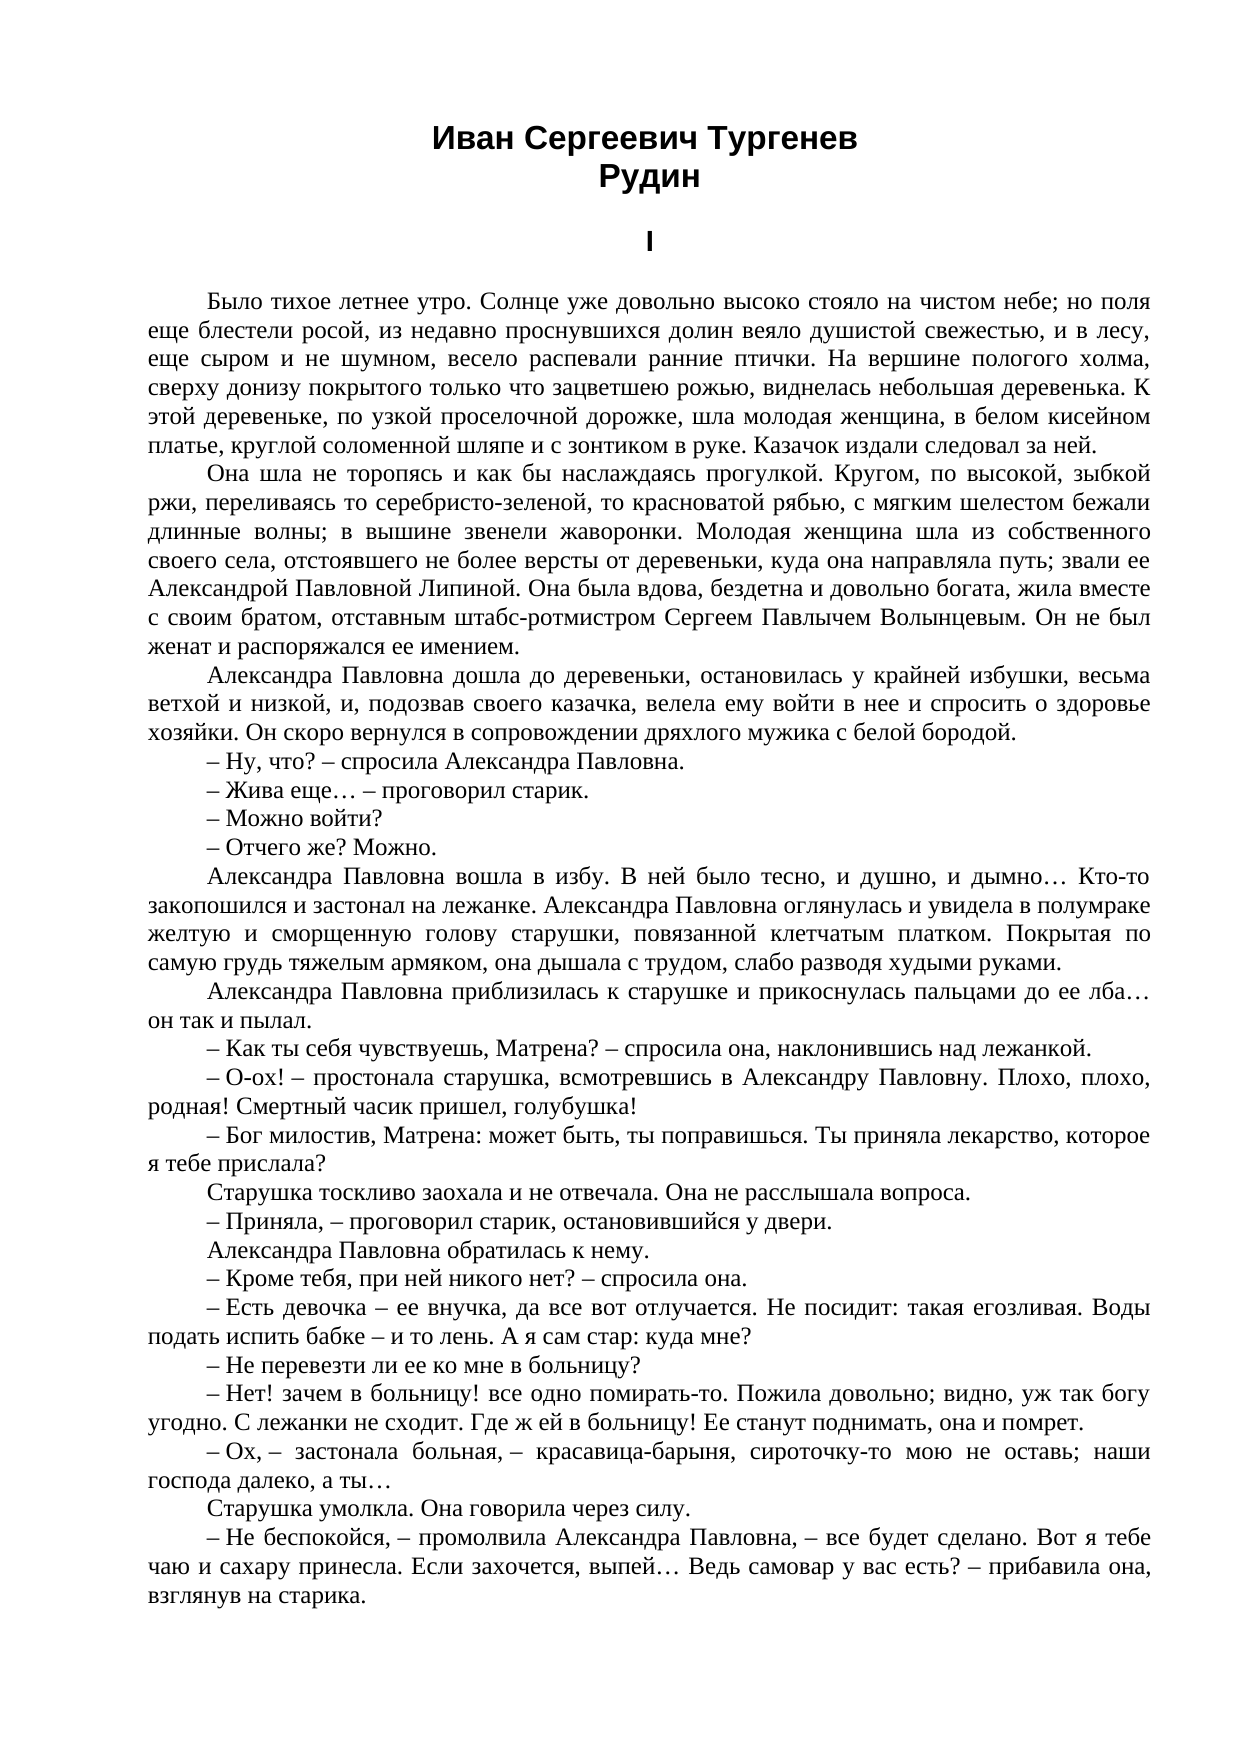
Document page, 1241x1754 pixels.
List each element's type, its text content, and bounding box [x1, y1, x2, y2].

subtitle Рудин [148, 157, 1152, 195]
subtitle Иван Сергеевич Тургенев [148, 118, 1152, 157]
text – Есть девочка – ее внучка, да все вот отлучается. Не посидит: такая егозливая. Воды подать испить бабке – и то лень. А я сам стар: куда мне? [148, 1292, 1152, 1350]
text Александра Павловна обратилась к нему. [148, 1235, 1152, 1263]
text – Кроме тебя, при ней никого нет? – спросила она. [148, 1263, 1152, 1292]
text Старушка умолкла. Она говорила через силу. [148, 1493, 1152, 1522]
text Было тихое летнее утро. Солнце уже довольно высоко стояло на чистом небе; но поля еще блестели росой, из недавно проснувшихся долин веяло душистой свежестью, и в лесу, еще сыром и не шумном, весело распевали ранние птички. На вершине пологого холма, сверху донизу покрытого только что зацветшею рожью, виднелась небольшая деревенька. К этой деревеньке, по узкой проселочной дорожке, шла молодая женщина, в белом кисейном платье, круглой соломенной шляпе и с зонтиком в руке. Казачок издали следовал за ней. [148, 286, 1152, 458]
text – Нет! зачем в больницу! все одно помирать-то. Пожила довольно; видно, уж так богу угодно. С лежанки не сходит. Где ж ей в больницу! Ее станут поднимать, она и помрет. [148, 1378, 1152, 1436]
text – Не беспокойся, – промолвила Александра Павловна, – все будет сделано. Вот я тебе чаю и сахару принесла. Если захочется, выпей… Ведь самовар у вас есть? – прибавила она, взглянув на старика. [148, 1522, 1152, 1608]
text – Можно войти? [148, 803, 1152, 832]
text Александра Павловна вошла в избу. В ней было тесно, и душно, и дымно… Кто-то закопошился и застонал на лежанке. Александра Павловна оглянулась и увидела в полумраке желтую и сморщенную голову старушки, повязанной клетчатым платком. Покрытая по самую грудь тяжелым армяком, она дышала с трудом, слабо разводя худыми руками. [148, 861, 1152, 976]
text Старушка тоскливо заохала и не отвечала. Она не расслышала вопроса. [148, 1177, 1152, 1206]
text – Ну, что? – спросила Александра Павловна. [148, 746, 1152, 775]
text – Не перевезти ли ее ко мне в больницу? [148, 1350, 1152, 1378]
text Она шла не торопясь и как бы наслаждаясь прогулкой. Кругом, по высокой, зыбкой ржи, переливаясь то серебристо-зеленой, то красноватой рябью, с мягким шелестом бежали длинные волны; в вышине звенели жаворонки. Молодая женщина шла из собственного своего села, отстоявшего не более версты от деревеньки, куда она направляла путь; звали ее Александрой Павловной Липиной. Она была вдова, бездетна и довольно богата, жила вместе с своим братом, отставным штабс-ротмистром Сергеем Павлычем Волынцевым. Он не был женат и распоряжался ее имением. [148, 458, 1152, 660]
text – Как ты себя чувствуешь, Матрена? – спросила она, наклонившись над лежанкой. [148, 1033, 1152, 1062]
text – Бог милостив, Матрена: может быть, ты поправишься. Ты приняла лекарство, которое я тебе прислала? [148, 1120, 1152, 1177]
text – О-ох! – простонала старушка, всмотревшись в Александру Павловну. Плохо, плохо, родная! Смертный часик пришел, голубушка! [148, 1062, 1152, 1120]
text – Отчего же? Можно. [148, 832, 1152, 861]
text – Приняла, – проговорил старик, остановившийся у двери. [148, 1206, 1152, 1235]
text – Ох, – застонала больная, – красавица-барыня, сироточку-то мою не оставь; наши господа далеко, а ты… [148, 1436, 1152, 1493]
subtitle I [148, 224, 1152, 257]
text Александра Павловна дошла до деревеньки, остановилась у крайней избушки, весьма ветхой и низкой, и, подозвав своего казачка, велела ему войти в нее и спросить о здоровье хозяйки. Он скоро вернулся в сопровождении дряхлого мужика с белой бородой. [148, 660, 1152, 746]
text Александра Павловна приблизилась к старушке и прикоснулась пальцами до ее лба… он так и пылал. [148, 976, 1152, 1033]
text – Жива еще… – проговорил старик. [148, 775, 1152, 803]
